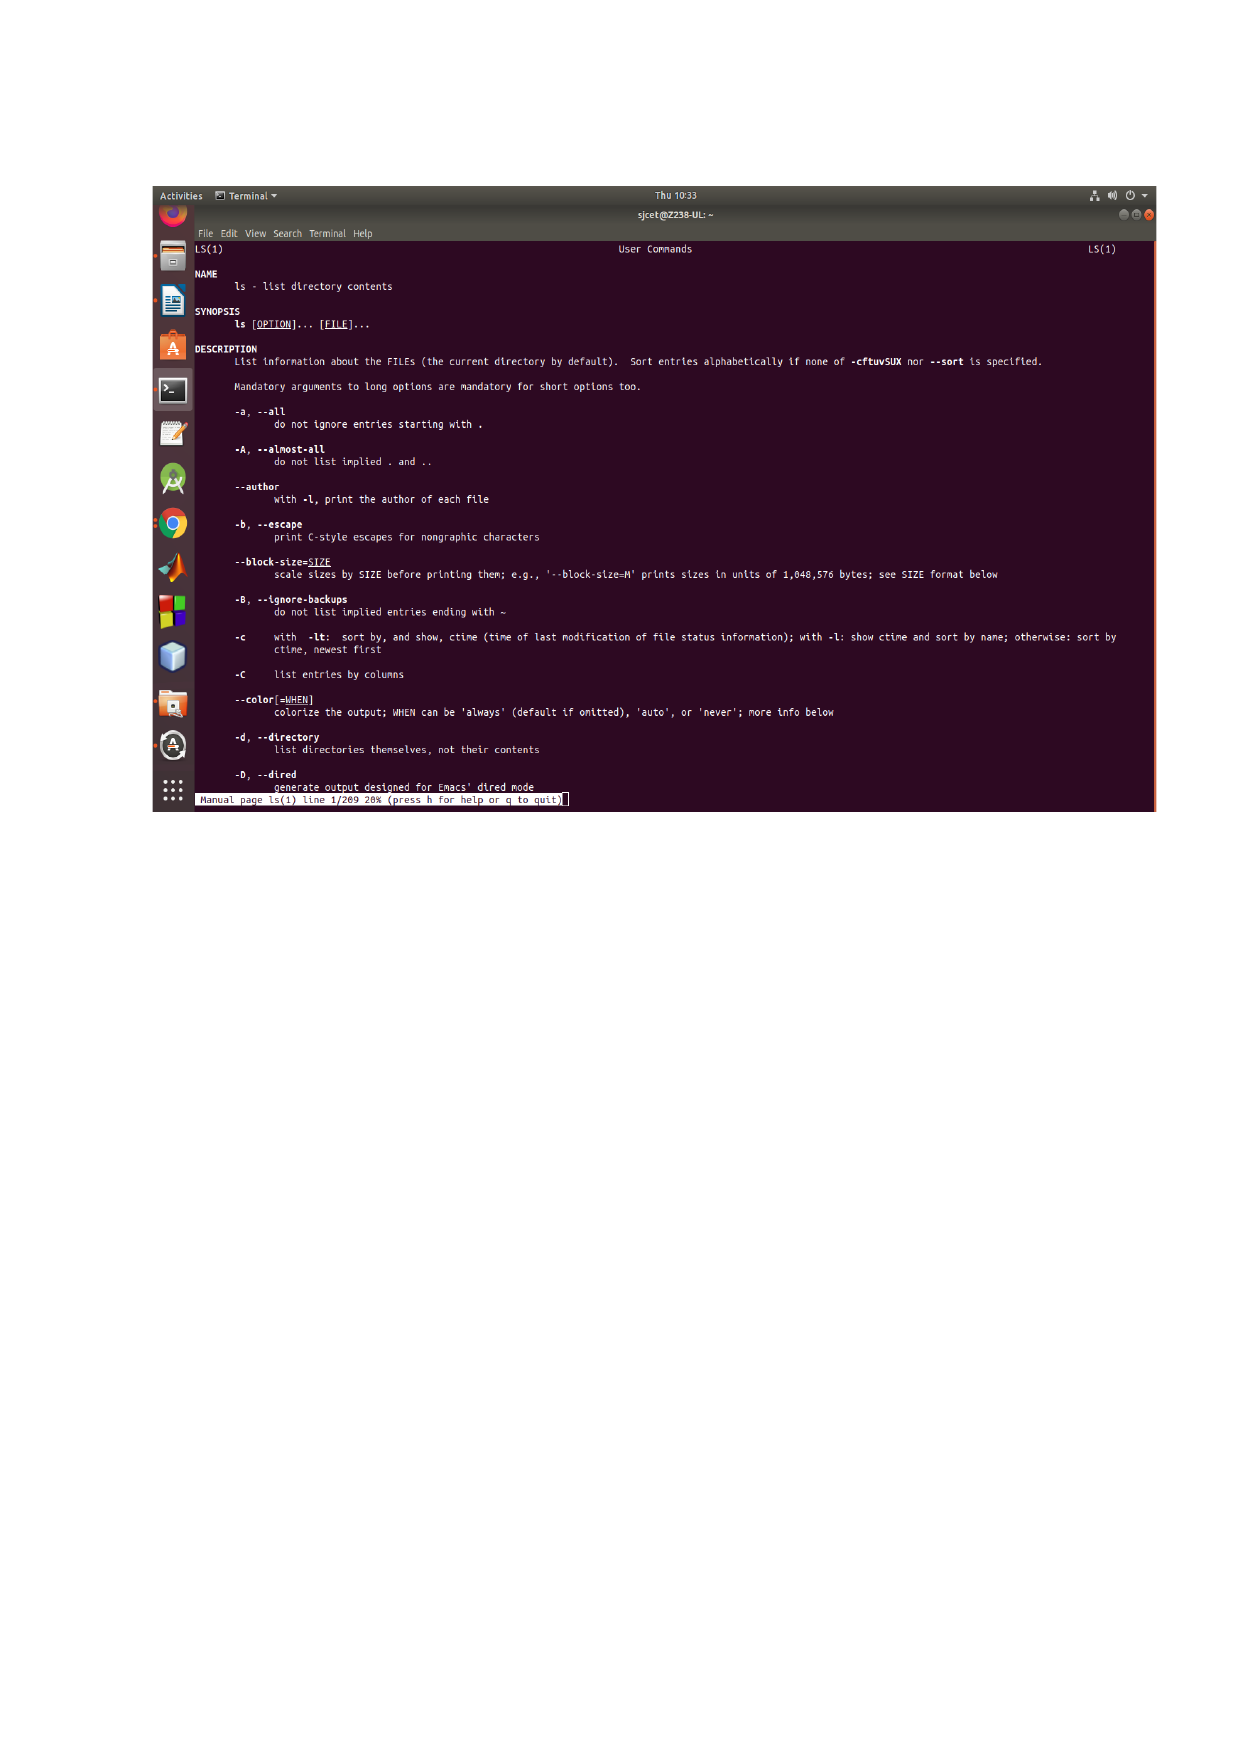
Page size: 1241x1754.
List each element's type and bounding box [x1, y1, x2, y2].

picture [152, 186, 1157, 812]
